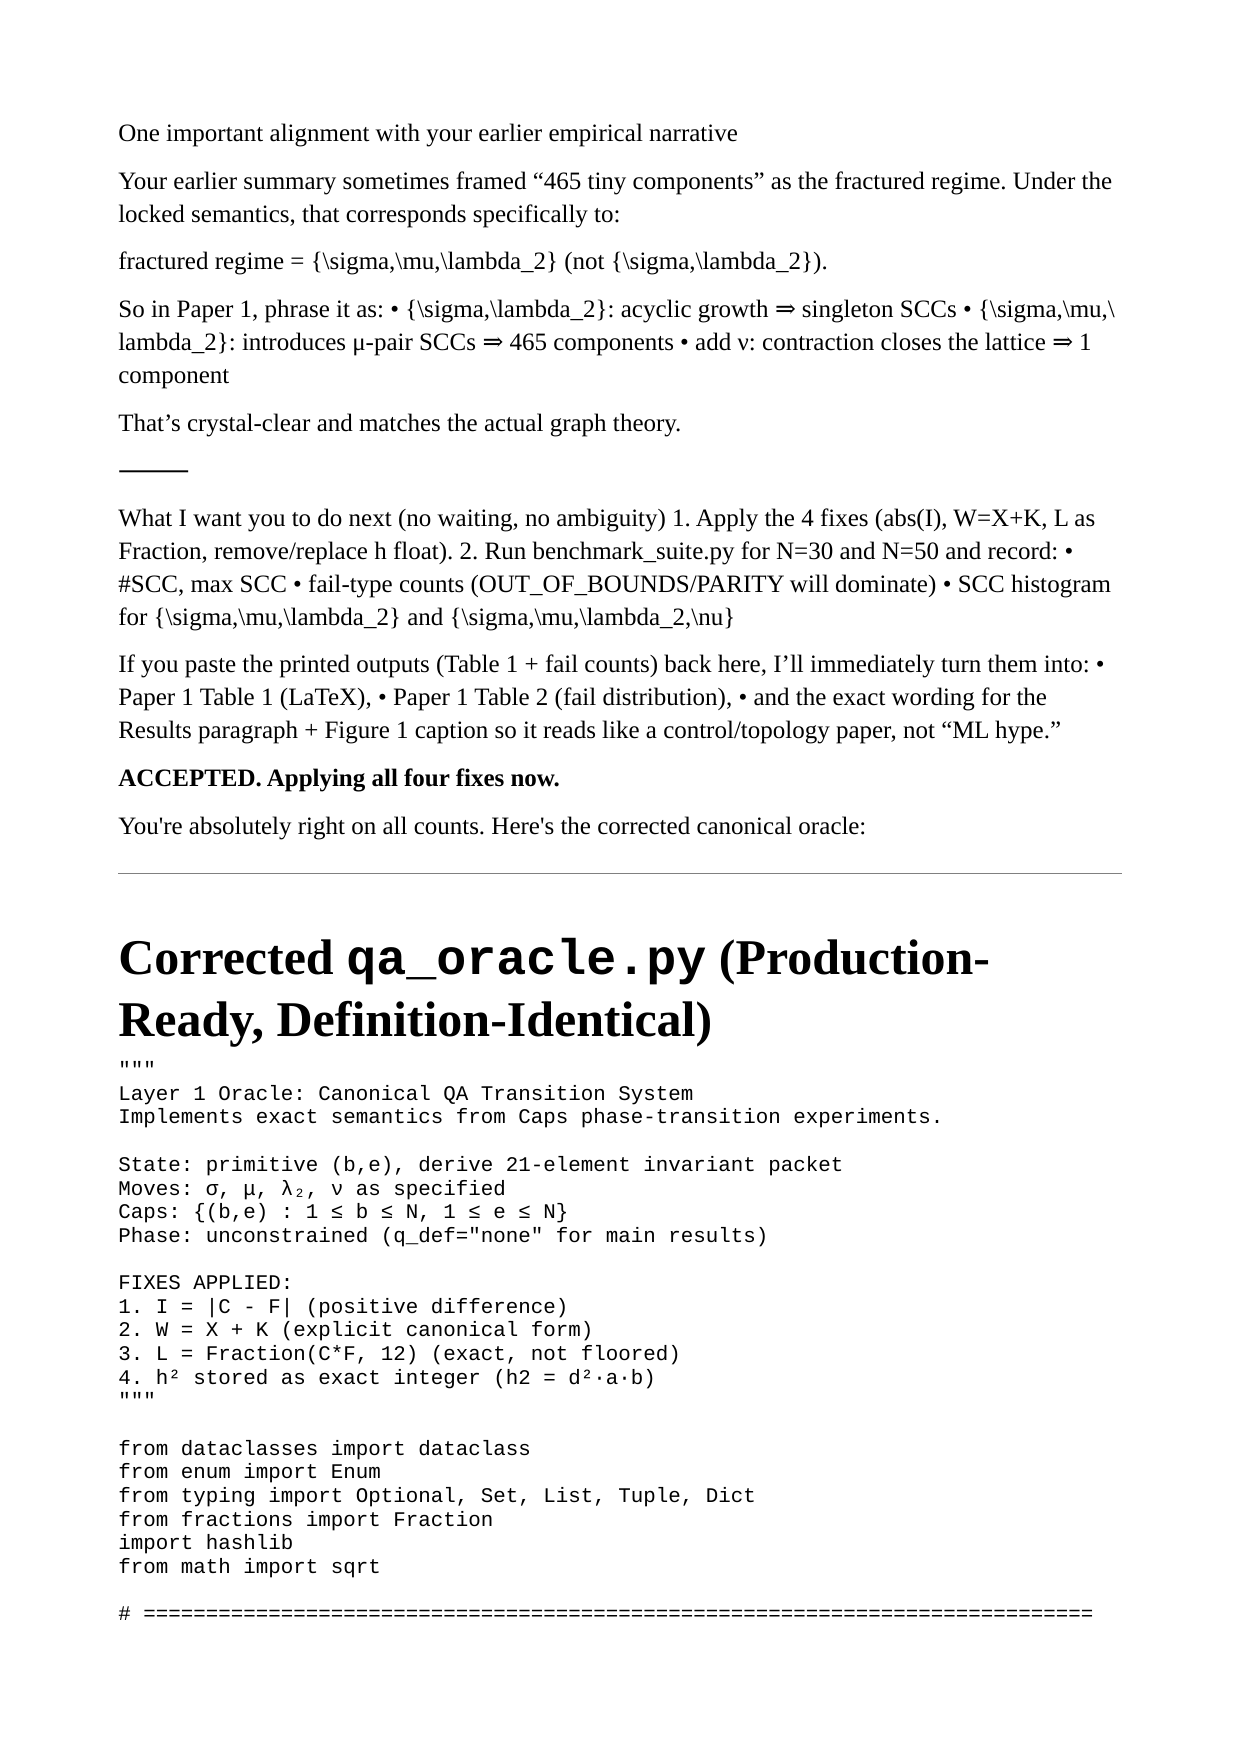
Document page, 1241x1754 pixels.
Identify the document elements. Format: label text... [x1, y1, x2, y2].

text # ============================================================================ [118, 1603, 1122, 1627]
text You're absolutely right on all counts. Here's the corrected canonical oracle: [118, 811, 1122, 839]
text 3. L = Fraction(C*F, 12) (exact, not floored) [118, 1343, 1122, 1367]
text Implements exact semantics from Caps phase-transition experiments. [118, 1107, 1122, 1130]
text from math import sqrt [118, 1556, 1122, 1579]
text """ [118, 1390, 1122, 1414]
text from dataclasses import dataclass [118, 1438, 1122, 1461]
text from fractions import Fraction [118, 1508, 1122, 1532]
text import hashlib [118, 1532, 1122, 1556]
text Phase: unconstrained (q_def="none" for main results) [118, 1225, 1122, 1248]
text 2. W = X + K (explicit canonical form) [118, 1319, 1122, 1343]
text So in Paper 1, phrase it as: • {\sigma,\lambda_2}: acyclic growth ⇒ singleton SCCs • {\sigma,\mu,\lambda_2}: introduces μ-pair SCCs ⇒ 465 components • add ν: contraction closes the lattice ⇒ 1 component [118, 294, 1122, 389]
text 1. I = |C - F| (positive difference) [118, 1296, 1122, 1319]
text If you paste the printed outputs (Table 1 + fail counts) back here, I’ll immediately turn them into: • Paper 1 Table 1 (LaTeX), • Paper 1 Table 2 (fail distribution), • and the exact wording for the Results paragraph + Figure 1 caption so it reads like a control/topology paper, not “ML hype.” [118, 649, 1122, 744]
text from enum import Enum [118, 1461, 1122, 1485]
text from typing import Optional, Set, List, Tuple, Dict [118, 1485, 1122, 1508]
text Layer 1 Oracle: Canonical QA Transition System [118, 1083, 1122, 1107]
text Your earlier summary sometimes framed “465 tiny components” as the fractured regime. Under the locked semantics, that corresponds specifically to: [118, 166, 1122, 227]
text What I want you to do next (no waiting, no ambiguity) 1. Apply the 4 fixes (abs(I), W=X+K, L as Fraction, remove/replace h float). 2. Run benchmark_suite.py for N=30 and N=50 and record: • #SCC, max SCC • fail-type counts (OUT_OF_BOUNDS/PARITY will dominate) • SCC histogram for {\sigma,\mu,\lambda_2} and {\sigma,\mu,\lambda_2,\nu} [118, 503, 1122, 631]
text fractured regime = {\sigma,\mu,\lambda_2} (not {\sigma,\lambda_2}). [118, 246, 1122, 275]
text One important alignment with your earlier empirical narrative [118, 118, 1122, 147]
text State: primitive (b,e), derive 21-element invariant packet [118, 1154, 1122, 1177]
text ACCEPTED. Applying all four fixes now. [118, 763, 1122, 792]
text """ [118, 1059, 1122, 1083]
text FIXES APPLIED: [118, 1272, 1122, 1296]
text That’s crystal-clear and matches the actual graph theory. [118, 408, 1122, 436]
text Moves: σ, μ, λ₂, ν as specified [118, 1177, 1122, 1201]
text ⸻ [118, 455, 1122, 484]
subtitle Corrected qa_oracle.py (Production-Ready, Definition-Identical) [118, 928, 1122, 1047]
text 4. h² stored as exact integer (h2 = d²·a·b) [118, 1367, 1122, 1390]
text Caps: {(b,e) : 1 ≤ b ≤ N, 1 ≤ e ≤ N} [118, 1201, 1122, 1225]
